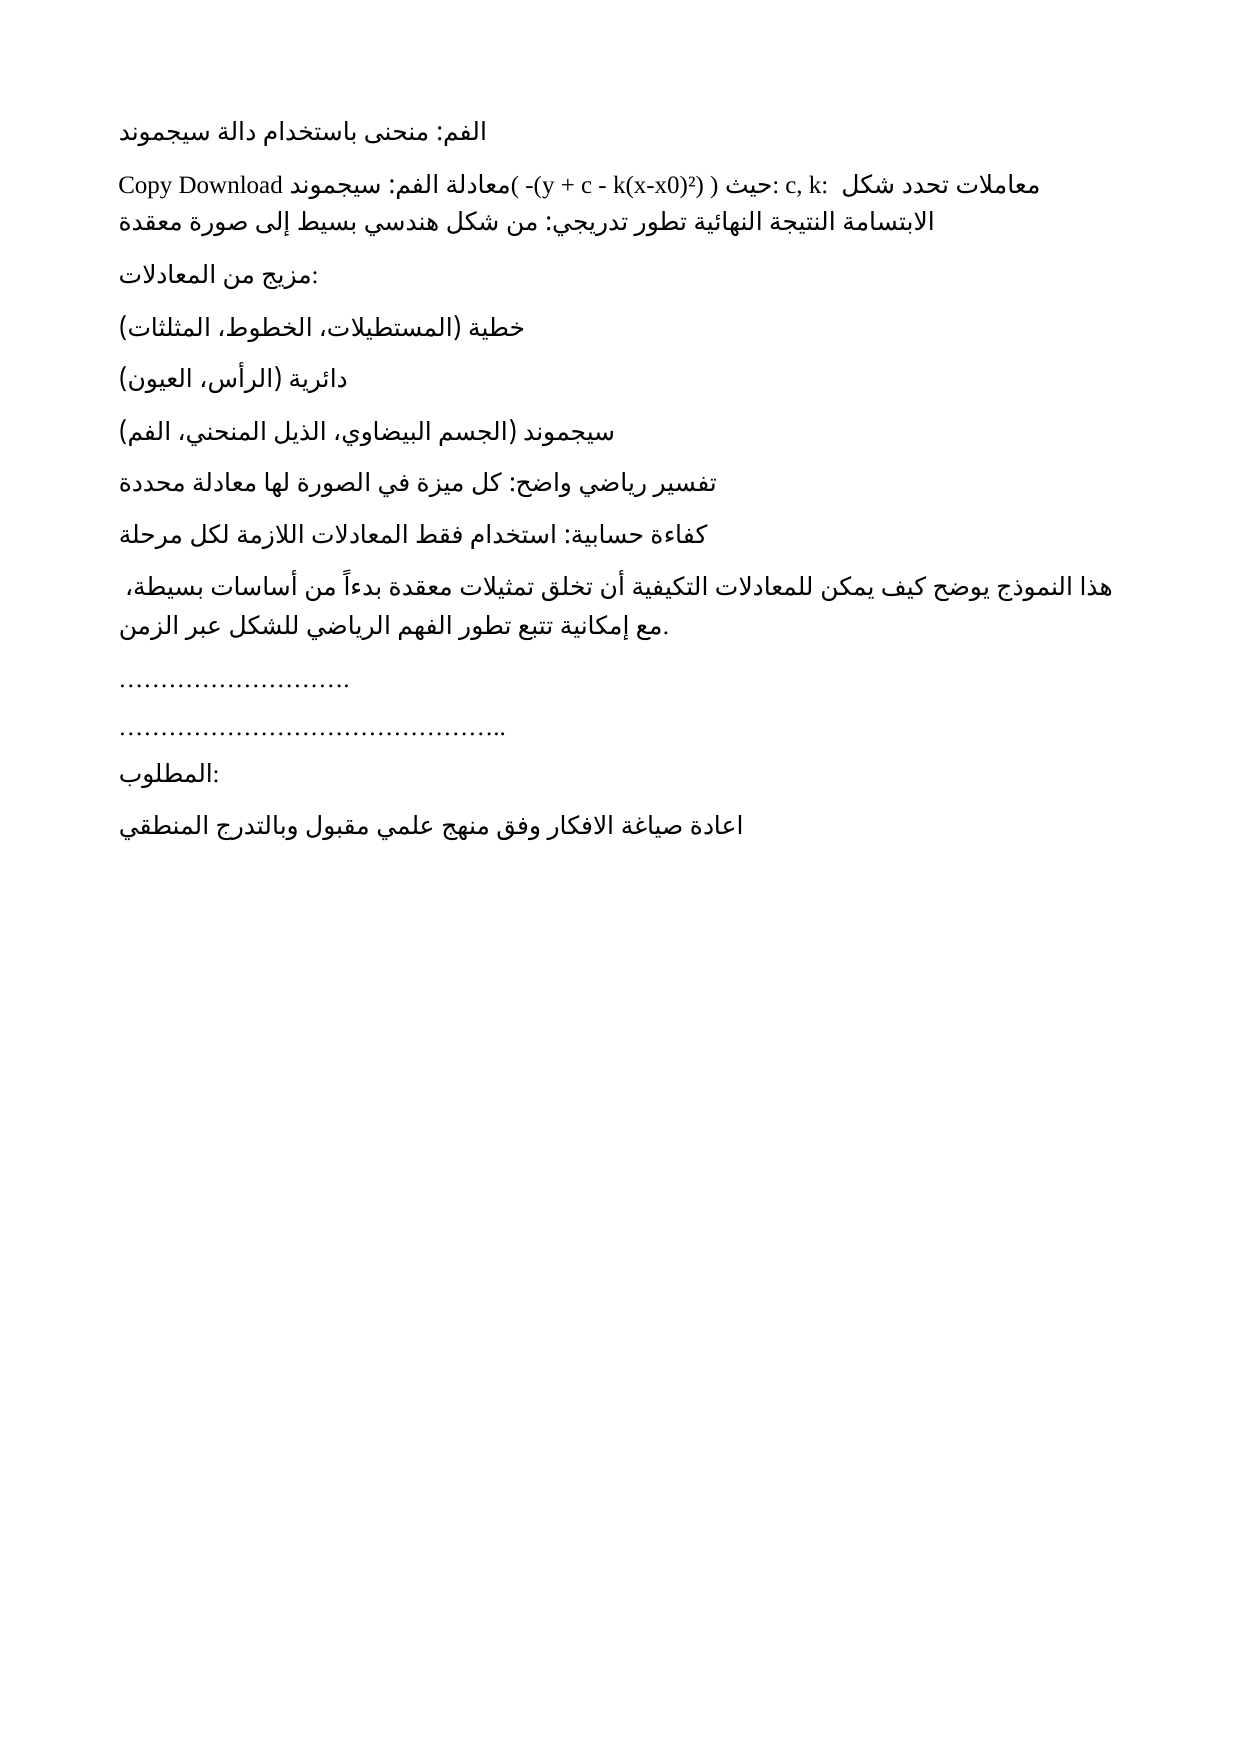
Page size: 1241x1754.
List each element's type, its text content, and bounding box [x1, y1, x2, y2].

text مزيج من المعادلات: [118, 260, 1122, 294]
text اعادة صياغة الافكار وفق منهج علمي مقبول وبالتدرج المنطقي [118, 812, 1122, 845]
text دائرية (الرأس، العيون) [118, 366, 1122, 398]
text خطية (المستطيلات، الخطوط، المثلثات) [118, 313, 1122, 346]
text كفاءة حسابية: استخدام فقط المعادلات اللازمة لكل مرحلة [118, 521, 1122, 554]
text هذا النموذج يوضح كيف يمكن للمعادلات التكيفية أن تخلق تمثيلات معقدة بدءاً من أساسات بسيطة، مع إمكانية تتبع تطور الفهم الرياضي للشكل عبر الزمن. [118, 573, 1122, 644]
text Copy Download معادلة الفم: سيجموند( -(y + c - k(x-x0)²) ) حيث: c, k: معاملات تحدد شكل الابتسامة النتيجة النهائية تطور تدريجي: من شكل هندسي بسيط إلى صورة معقدة [118, 170, 1122, 241]
text ………………………. [118, 664, 1122, 693]
text ……………………………………….. [118, 712, 1122, 740]
text سيجموند (الجسم البيضاوي، الذيل المنحني، الفم) [118, 417, 1122, 450]
text الفم: منحنى باستخدام دالة سيجموند [118, 118, 1122, 151]
text تفسير رياضي واضح: كل ميزة في الصورة لها معادلة محددة [118, 469, 1122, 502]
text المطلوب: [118, 759, 1122, 793]
